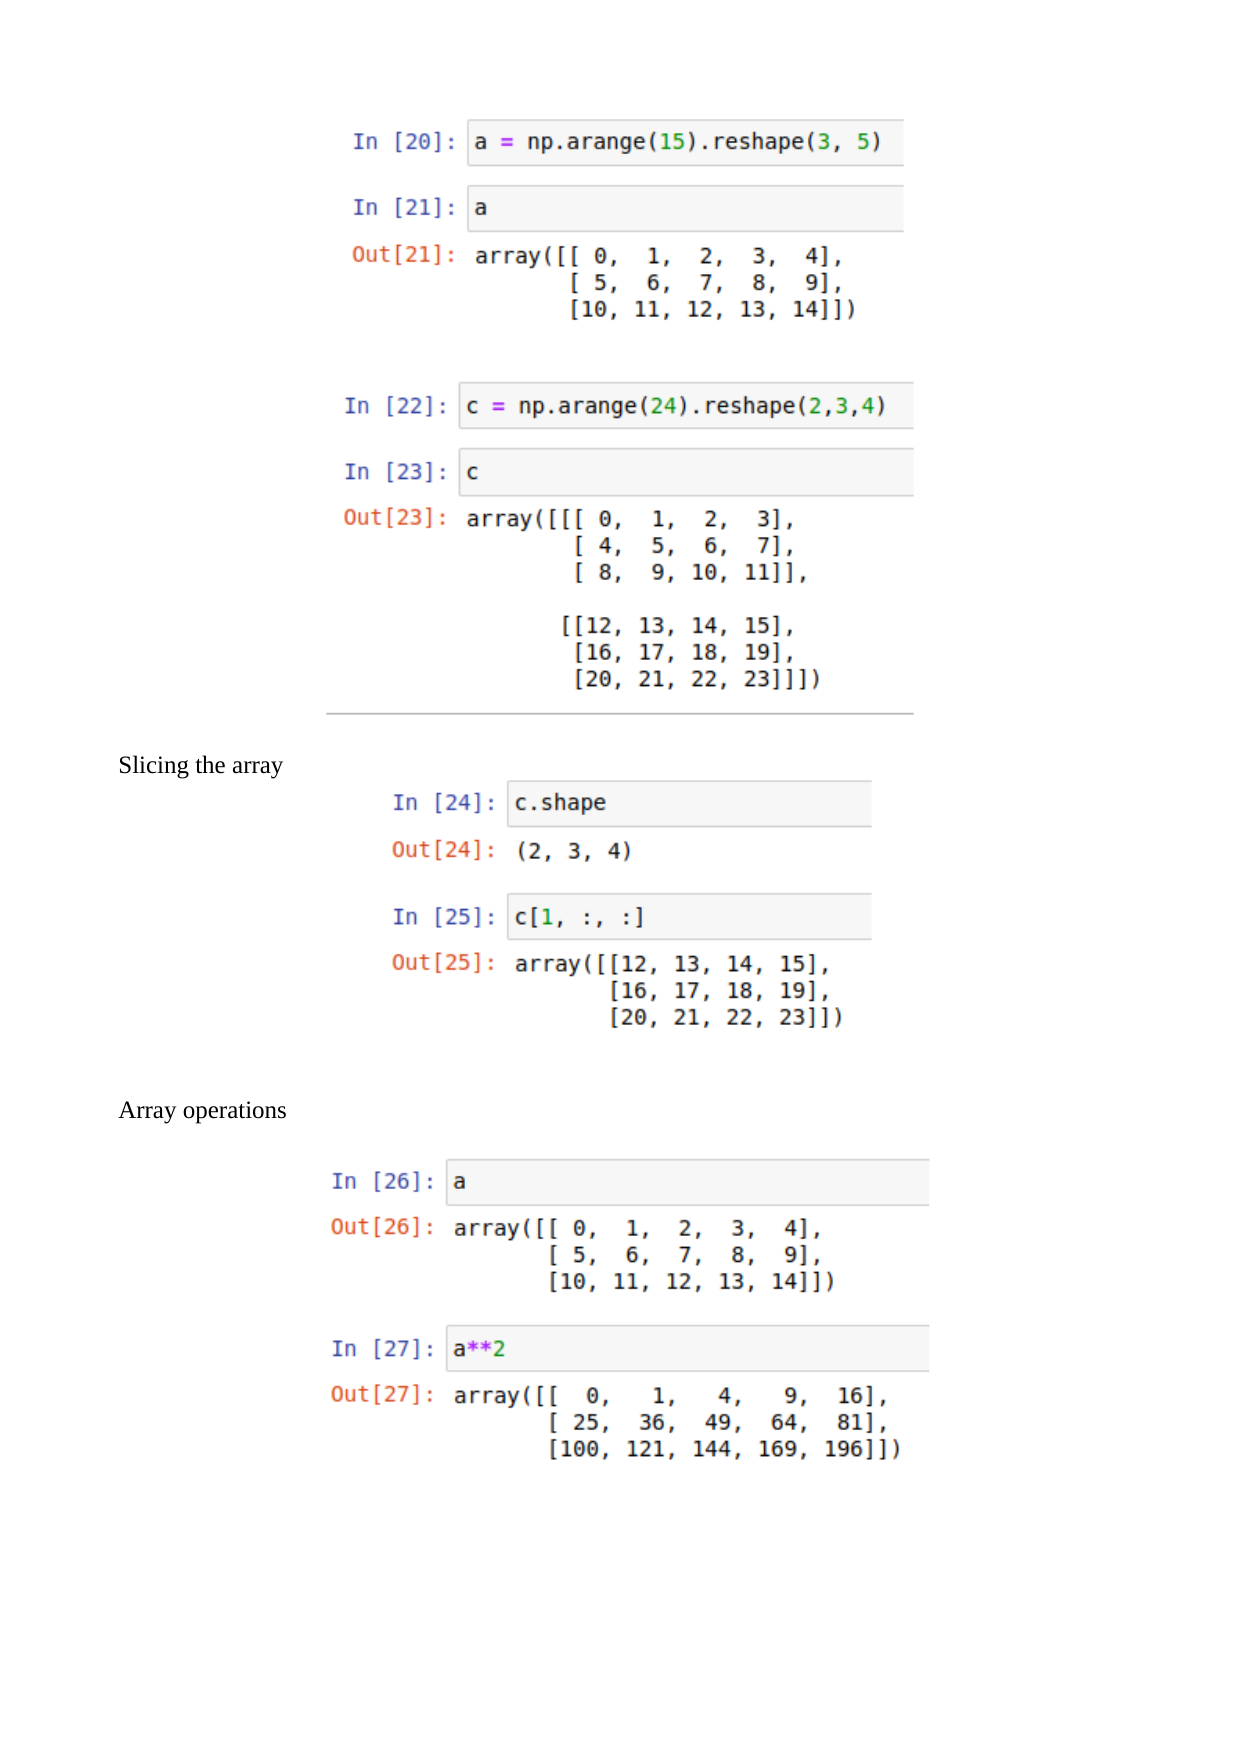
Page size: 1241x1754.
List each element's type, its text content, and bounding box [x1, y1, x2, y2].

picture [310, 1153, 930, 1477]
picture [326, 376, 914, 718]
text Slicing the array [118, 751, 1122, 779]
picture [336, 118, 904, 342]
text Array operations [118, 1096, 1122, 1124]
picture [368, 779, 872, 1050]
